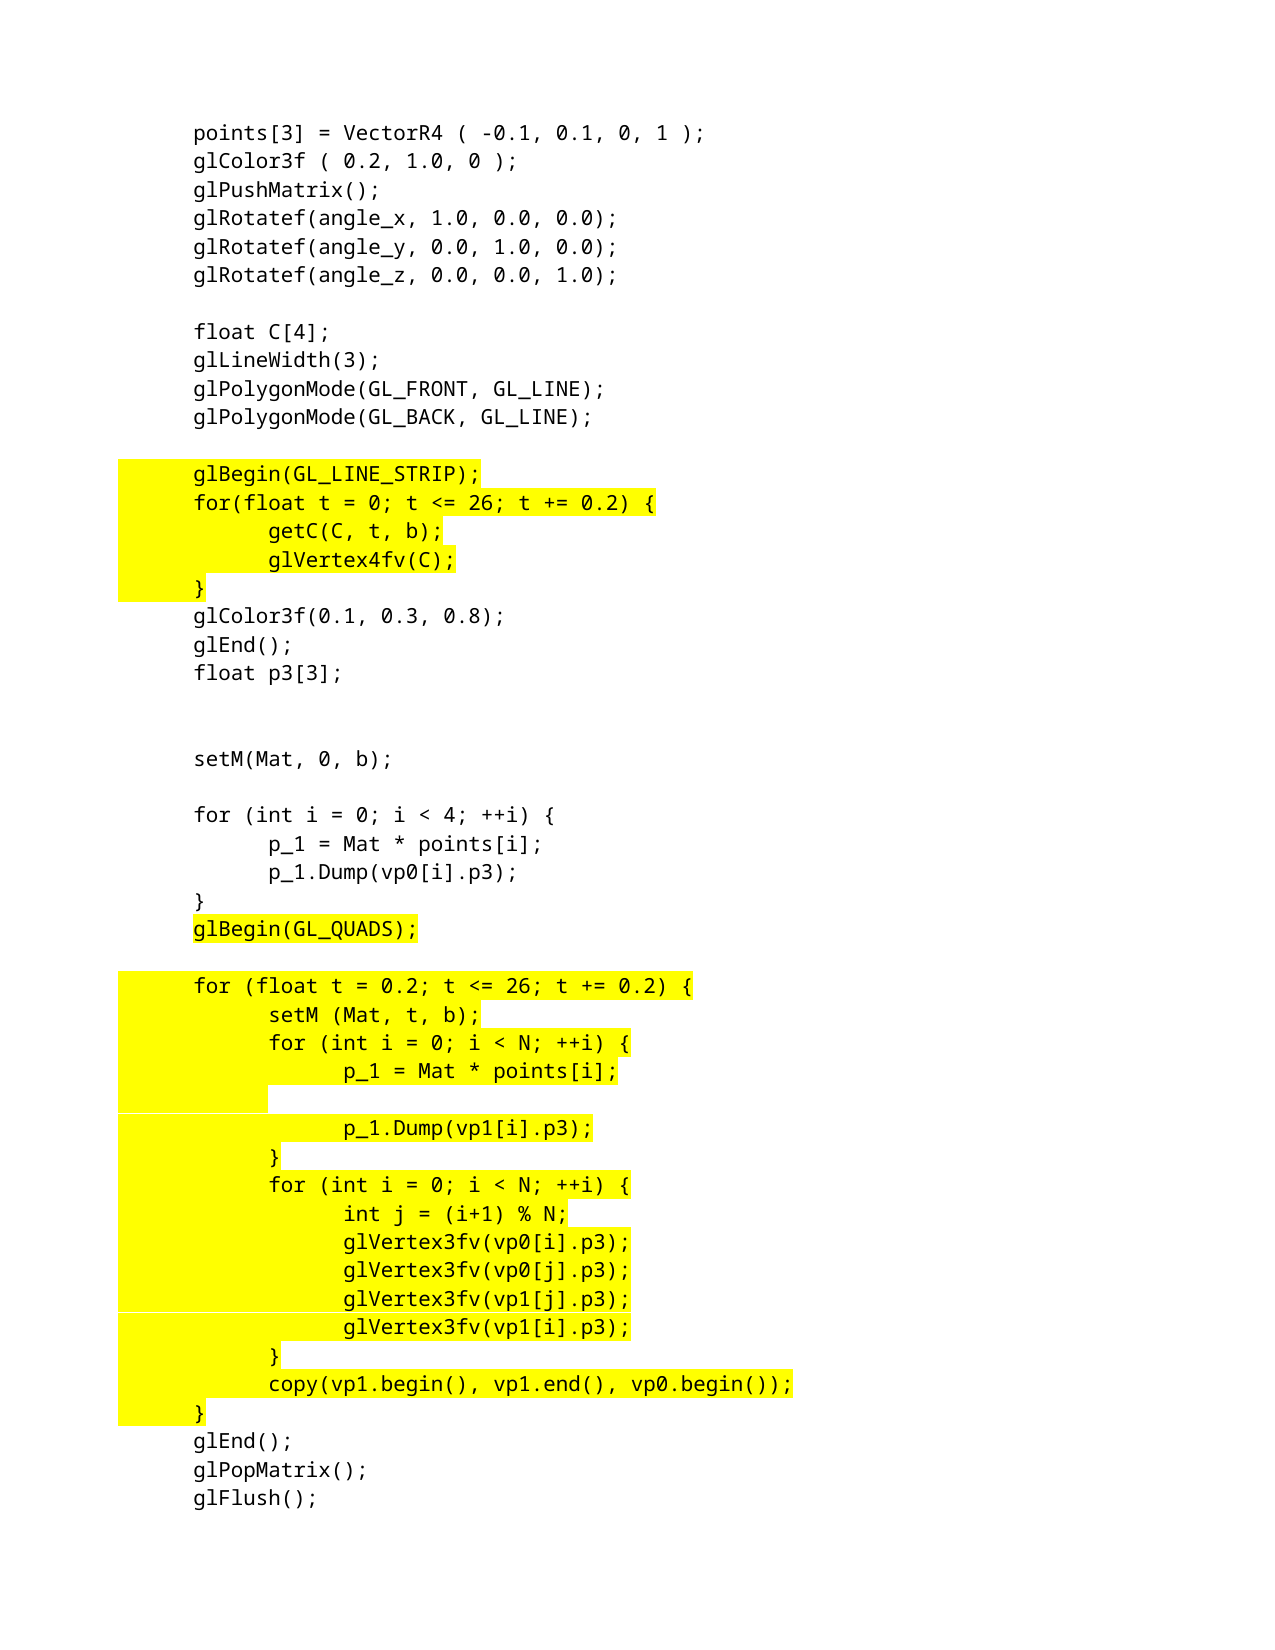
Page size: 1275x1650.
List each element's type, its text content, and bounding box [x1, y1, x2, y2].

text } [118, 1341, 1157, 1369]
text for (float t = 0.2; t <= 26; t += 0.2) { [118, 971, 1157, 1000]
text setM (Mat, t, b); [118, 1000, 1157, 1028]
text int j = (i+1) % N; [118, 1199, 1157, 1227]
text glLineWidth(3); [118, 346, 1157, 374]
text glColor3f ( 0.2, 1.0, 0 ); [118, 147, 1157, 175]
text setM(Mat, 0, b); [118, 744, 1157, 772]
text glEnd(); [118, 1426, 1157, 1455]
text glRotatef(angle_x, 1.0, 0.0, 0.0); [118, 203, 1157, 232]
text glVertex3fv(vp1[i].p3); [118, 1312, 1157, 1341]
text } [118, 886, 1157, 914]
text } [118, 573, 1157, 602]
text float p3[3]; [118, 658, 1157, 687]
text for (int i = 0; i < N; ++i) { [118, 1170, 1157, 1199]
text } [118, 1142, 1157, 1170]
text for(float t = 0; t <= 26; t += 0.2) { [118, 488, 1157, 516]
text glFlush(); [118, 1483, 1157, 1512]
text glPopMatrix(); [118, 1455, 1157, 1483]
text glVertex3fv(vp0[j].p3); [118, 1256, 1157, 1284]
text } [118, 1398, 1157, 1426]
text glColor3f(0.1, 0.3, 0.8); [118, 602, 1157, 630]
text getC(C, t, b); [118, 516, 1157, 545]
text glPolygonMode(GL_BACK, GL_LINE); [118, 402, 1157, 431]
text glPushMatrix(); [118, 175, 1157, 203]
text p_1 = Mat * points[i]; [118, 829, 1157, 857]
text glVertex3fv(vp0[i].p3); [118, 1227, 1157, 1256]
text float C[4]; [118, 317, 1157, 346]
text glEnd(); [118, 630, 1157, 658]
text glRotatef(angle_z, 0.0, 0.0, 1.0); [118, 260, 1157, 289]
text glVertex3fv(vp1[j].p3); [118, 1284, 1157, 1312]
text copy(vp1.begin(), vp1.end(), vp0.begin()); [118, 1369, 1157, 1398]
text glVertex4fv(C); [118, 545, 1157, 573]
text p_1 = Mat * points[i]; [118, 1057, 1157, 1085]
text glBegin(GL_LINE_STRIP); [118, 459, 1157, 488]
text points[3] = VectorR4 ( -0.1, 0.1, 0, 1 ); [118, 118, 1157, 147]
text p_1.Dump(vp1[i].p3); [118, 1113, 1157, 1142]
text glBegin(GL_QUADS); [118, 914, 1157, 943]
text glRotatef(angle_y, 0.0, 1.0, 0.0); [118, 232, 1157, 260]
text for (int i = 0; i < N; ++i) { [118, 1028, 1157, 1057]
text p_1.Dump(vp0[i].p3); [118, 857, 1157, 886]
text glPolygonMode(GL_FRONT, GL_LINE); [118, 374, 1157, 402]
text for (int i = 0; i < 4; ++i) { [118, 801, 1157, 829]
